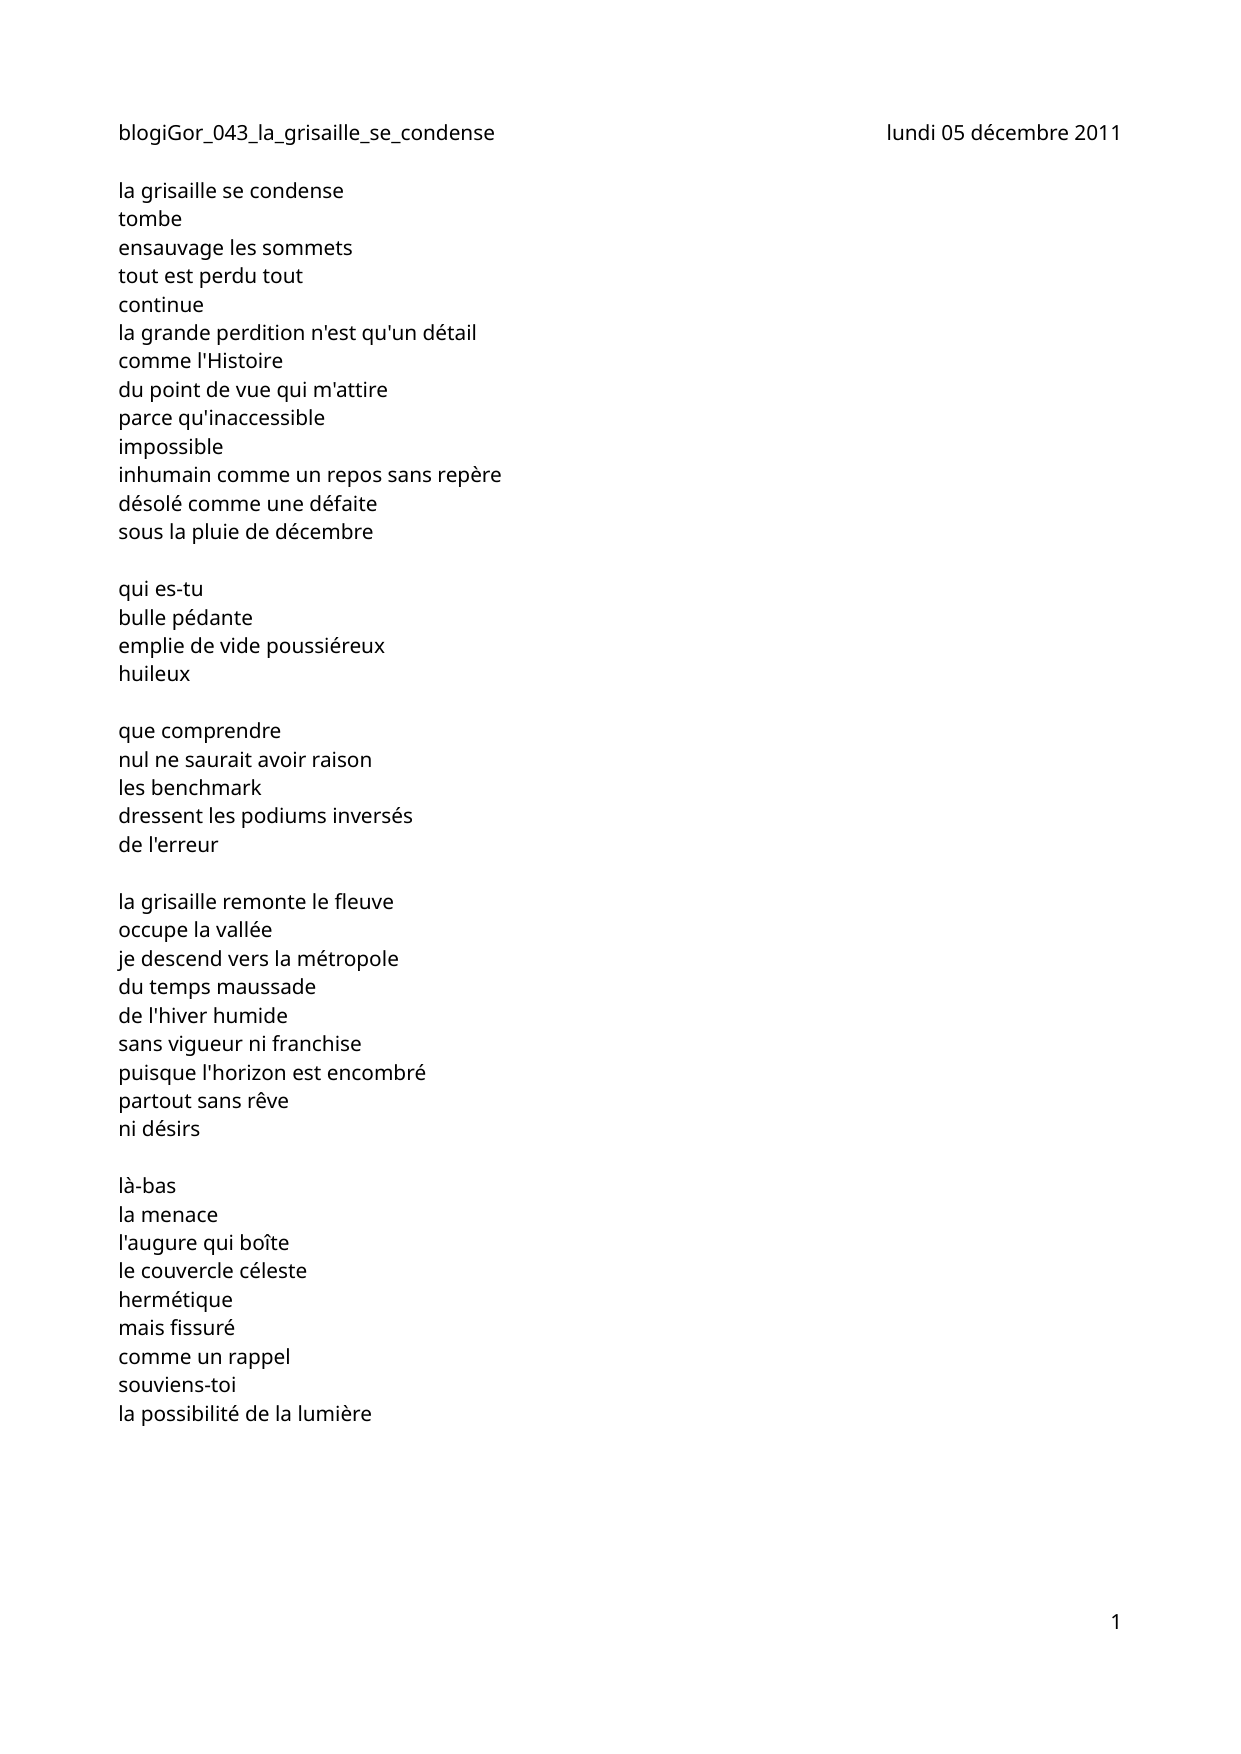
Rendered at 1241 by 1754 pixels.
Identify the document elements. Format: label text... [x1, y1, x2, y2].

text la grisaille remonte le fleuve occupe la vallée je descend vers la métropole du temps maussade de l'hiver humide sans vigueur ni franchise puisque l'horizon est encombré partout sans rêve ni désirs [118, 887, 1122, 1143]
text désolé comme une défaite sous la pluie de décembre [118, 489, 1122, 546]
text qui es-tu bulle pédante emplie de vide poussiéreux huileux [118, 574, 1122, 688]
text là-bas la menace l'augure qui boîte le couvercle céleste hermétique mais fissuré comme un rappel souviens-toi la possibilité de la lumière [118, 1171, 1122, 1427]
text la grisaille se condense tombe ensauvage les sommets tout est perdu tout continue la grande perdition n'est qu'un détail comme l'Histoire du point de vue qui m'attire parce qu'inaccessible impossible inhumain comme un repos sans repère [118, 176, 1122, 489]
text que comprendre nul ne saurait avoir raison les benchmark dressent les podiums inversés de l'erreur [118, 716, 1122, 858]
